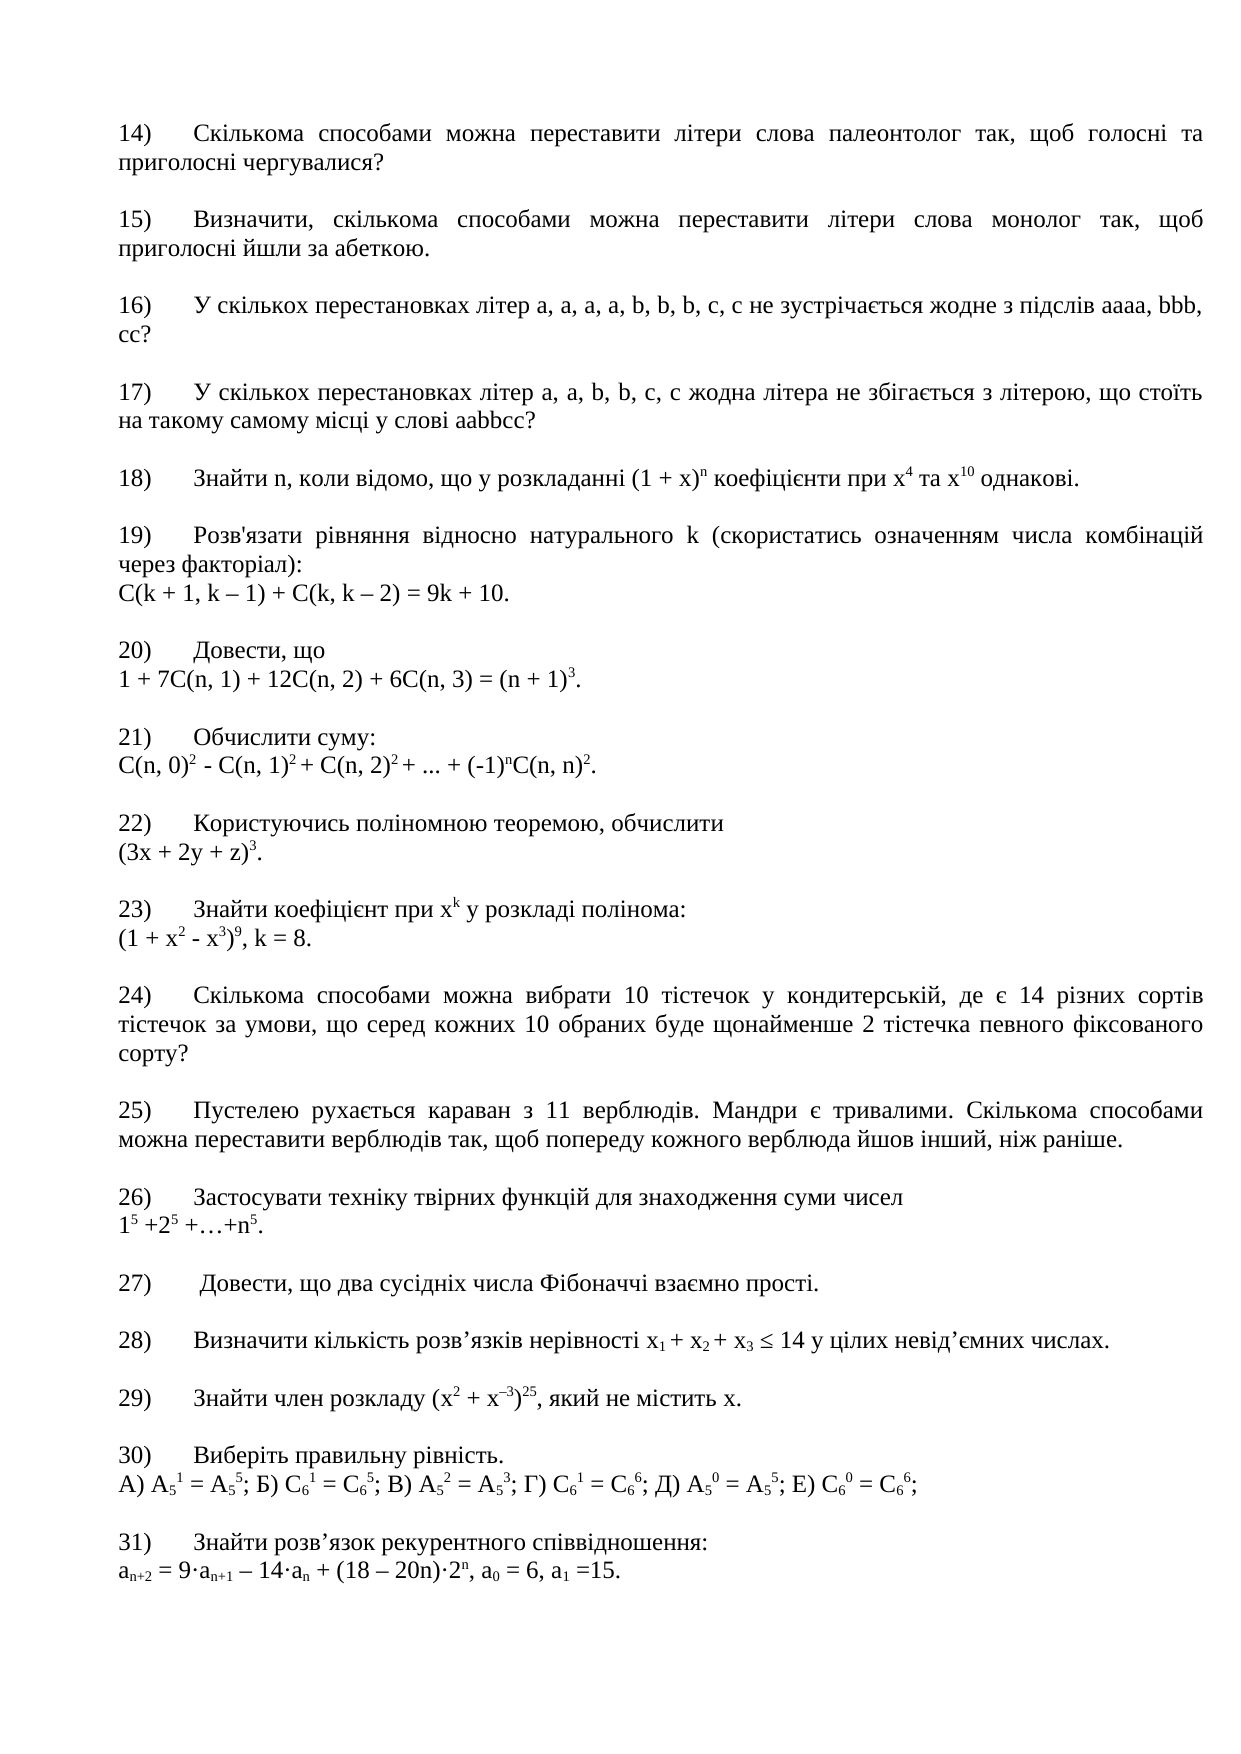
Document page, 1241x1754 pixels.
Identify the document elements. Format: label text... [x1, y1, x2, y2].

list Скількома способами можна вибрати 10 тістечок у кондитерській, де є 14 різних сортів тістечок за умови, що серед кожних 10 обраних буде щонайменше 2 тістечка певного фіксованого сорту? [118, 981, 1205, 1067]
list Скількома способами можна переставити літери слова палеонтолог так, щоб голосні та приголосні чергувалися? [118, 118, 1205, 176]
list C(k + 1, k – 1) + C(k, k – 2) = 9k + 10. [118, 578, 1205, 607]
list Пустелею рухається караван з 11 верблюдів. Мандри є тривалими. Скількома способами можна переставити верблюдів так, щоб попереду кожного верблюда йшов інший, ніж раніше. [118, 1096, 1205, 1153]
list Визначити кількість розв’язків нерівності x1 + x2 + x3 ≤ 14 у цілих невід’ємних числах. [118, 1326, 1205, 1354]
list (3x + 2y + z)3. [118, 837, 1205, 866]
list Користуючись поліномною теоремою, обчислити [118, 808, 1205, 837]
list У скількох перестановках літер a, a, b, b, c, c жодна літера не збігається з літерою, що стоїть на такому самому місці у слові aabbcc? [118, 377, 1205, 434]
list (1 + x2 - x3)9, k = 8. [118, 923, 1205, 952]
list 15 +25 +…+n5. [118, 1211, 1205, 1239]
list 1 + 7C(n, 1) + 12C(n, 2) + 6C(n, 3) = (n + 1)3. [118, 664, 1205, 693]
list Довести, що [118, 636, 1205, 664]
list Обчислити суму: [118, 722, 1205, 751]
list Розв'язати рівняння відносно натурального k (скористатись означенням числа комбінацій через факторіал): [118, 521, 1205, 578]
list Застосувати техніку твірних функцій для знаходження суми чисел [118, 1182, 1205, 1211]
list А) А51 = А55; Б) С61 = С65; В) А52 = А53; Г) С61 = С66; Д) А50 = А55; Е) С60 = С66; [118, 1469, 1205, 1498]
list C(n, 0)2 - C(n, 1)2 + C(n, 2)2 + ... + (-1)nC(n, n)2. [118, 751, 1205, 779]
list Виберіть правильну рівність. [118, 1441, 1205, 1469]
list Довести, що два сусідніх числа Фібоначчі взаємно прості. [118, 1268, 1205, 1297]
list an+2 = 9·an+1 – 14·an + (18 – 20n)·2n, a0 = 6, a1 =15. [118, 1556, 1205, 1584]
list Знайти n, коли відомо, що у розкладанні (1 + x)n коефіцієнти при x4 та x10 однакові. [118, 463, 1205, 492]
list Знайти розв’язок рекурентного співвідношення: [118, 1527, 1205, 1556]
list У скількох перестановках літер a, a, a, a, b, b, b, c, c не зустрічається жодне з підслів aaaa, bbb, cc? [118, 291, 1205, 348]
list Знайти коефіцієнт при xk у розкладі полінома: [118, 894, 1205, 923]
list Знайти член розкладу (x2 + x–3)25, який не містить x. [118, 1383, 1205, 1412]
list Визначити, скількома способами можна переставити літери слова монолог так, щоб приголосні йшли за абеткою. [118, 204, 1205, 262]
